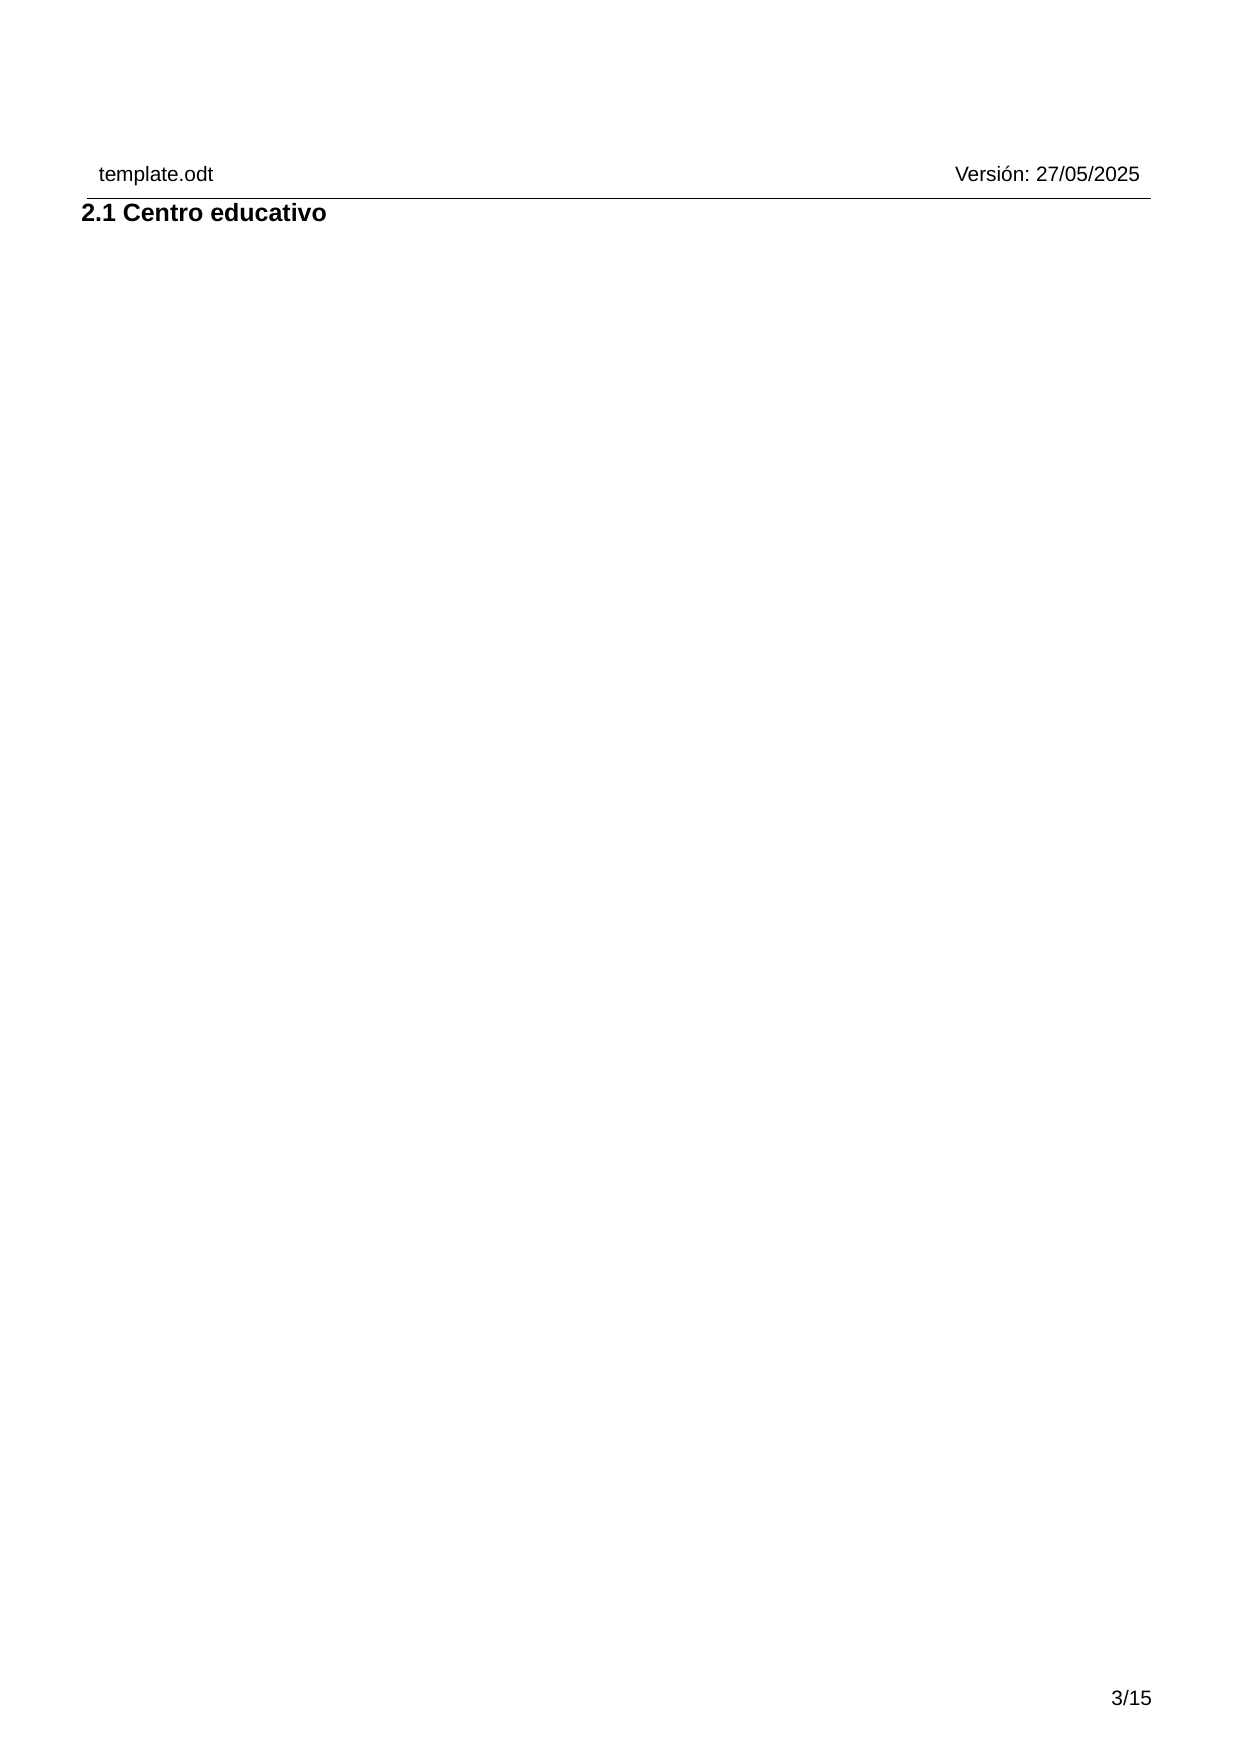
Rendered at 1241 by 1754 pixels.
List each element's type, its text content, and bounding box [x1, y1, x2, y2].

subtitle 2.1 Centro educativo [81, 197, 1152, 226]
